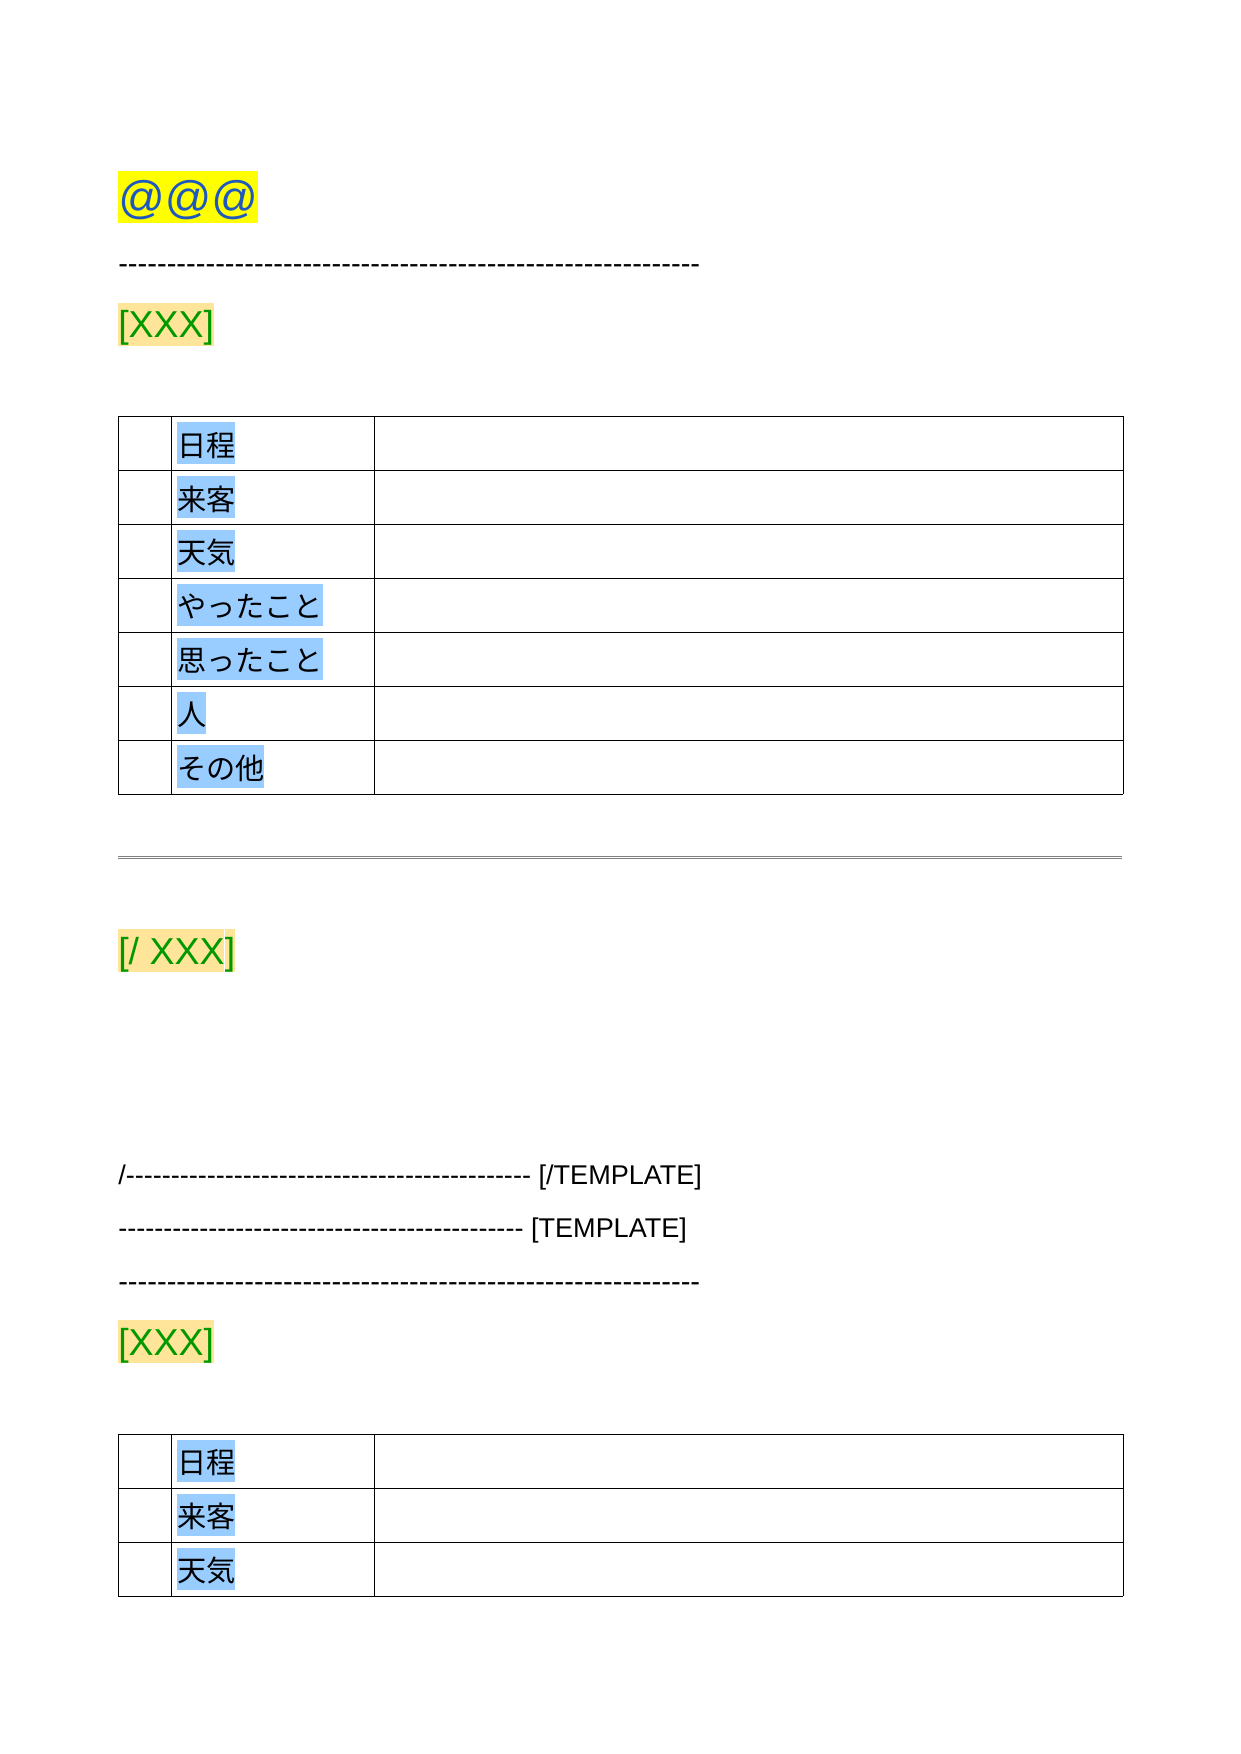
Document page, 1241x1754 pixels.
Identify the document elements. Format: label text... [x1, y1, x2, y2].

text /--------------------------------------------- [/TEMPLATE] [118, 1159, 1122, 1190]
table_cell [119, 741, 171, 793]
table_header 日程 [172, 1435, 374, 1488]
table_cell [119, 1543, 171, 1596]
table_cell その他 [172, 741, 374, 793]
text --------------------------------------------- [TEMPLATE] [118, 1212, 1122, 1243]
table_header [119, 417, 171, 470]
table_header [375, 417, 1123, 470]
text [XXX] [118, 303, 1122, 346]
table_cell [119, 687, 171, 739]
table_cell 来客 [172, 1489, 374, 1542]
table_cell [375, 579, 1123, 632]
table_cell [375, 471, 1123, 524]
table_cell [375, 687, 1123, 739]
table_cell [119, 525, 171, 578]
table_cell [375, 1489, 1123, 1542]
table_cell 思ったこと [172, 633, 374, 686]
table_cell 人 [172, 687, 374, 739]
table_cell [375, 633, 1123, 686]
text [XXX] [118, 1320, 1122, 1363]
text @@@ [118, 171, 1122, 223]
text [/ XXX] [118, 929, 1122, 972]
table_header [119, 1435, 171, 1488]
text ------------------------------------------------------------ [118, 246, 1122, 280]
table_cell [375, 525, 1123, 578]
table_cell 天気 [172, 525, 374, 578]
table_header [375, 1435, 1123, 1488]
table_cell [119, 579, 171, 632]
table_cell 来客 [172, 471, 374, 524]
table_cell [119, 633, 171, 686]
table_cell [119, 471, 171, 524]
table_cell [375, 1543, 1123, 1596]
table_cell やったこと [172, 579, 374, 632]
table_header 日程 [172, 417, 374, 470]
table_cell [119, 1489, 171, 1542]
table_cell 天気 [172, 1543, 374, 1596]
table_cell [375, 741, 1123, 793]
text ------------------------------------------------------------ [118, 1264, 1122, 1298]
